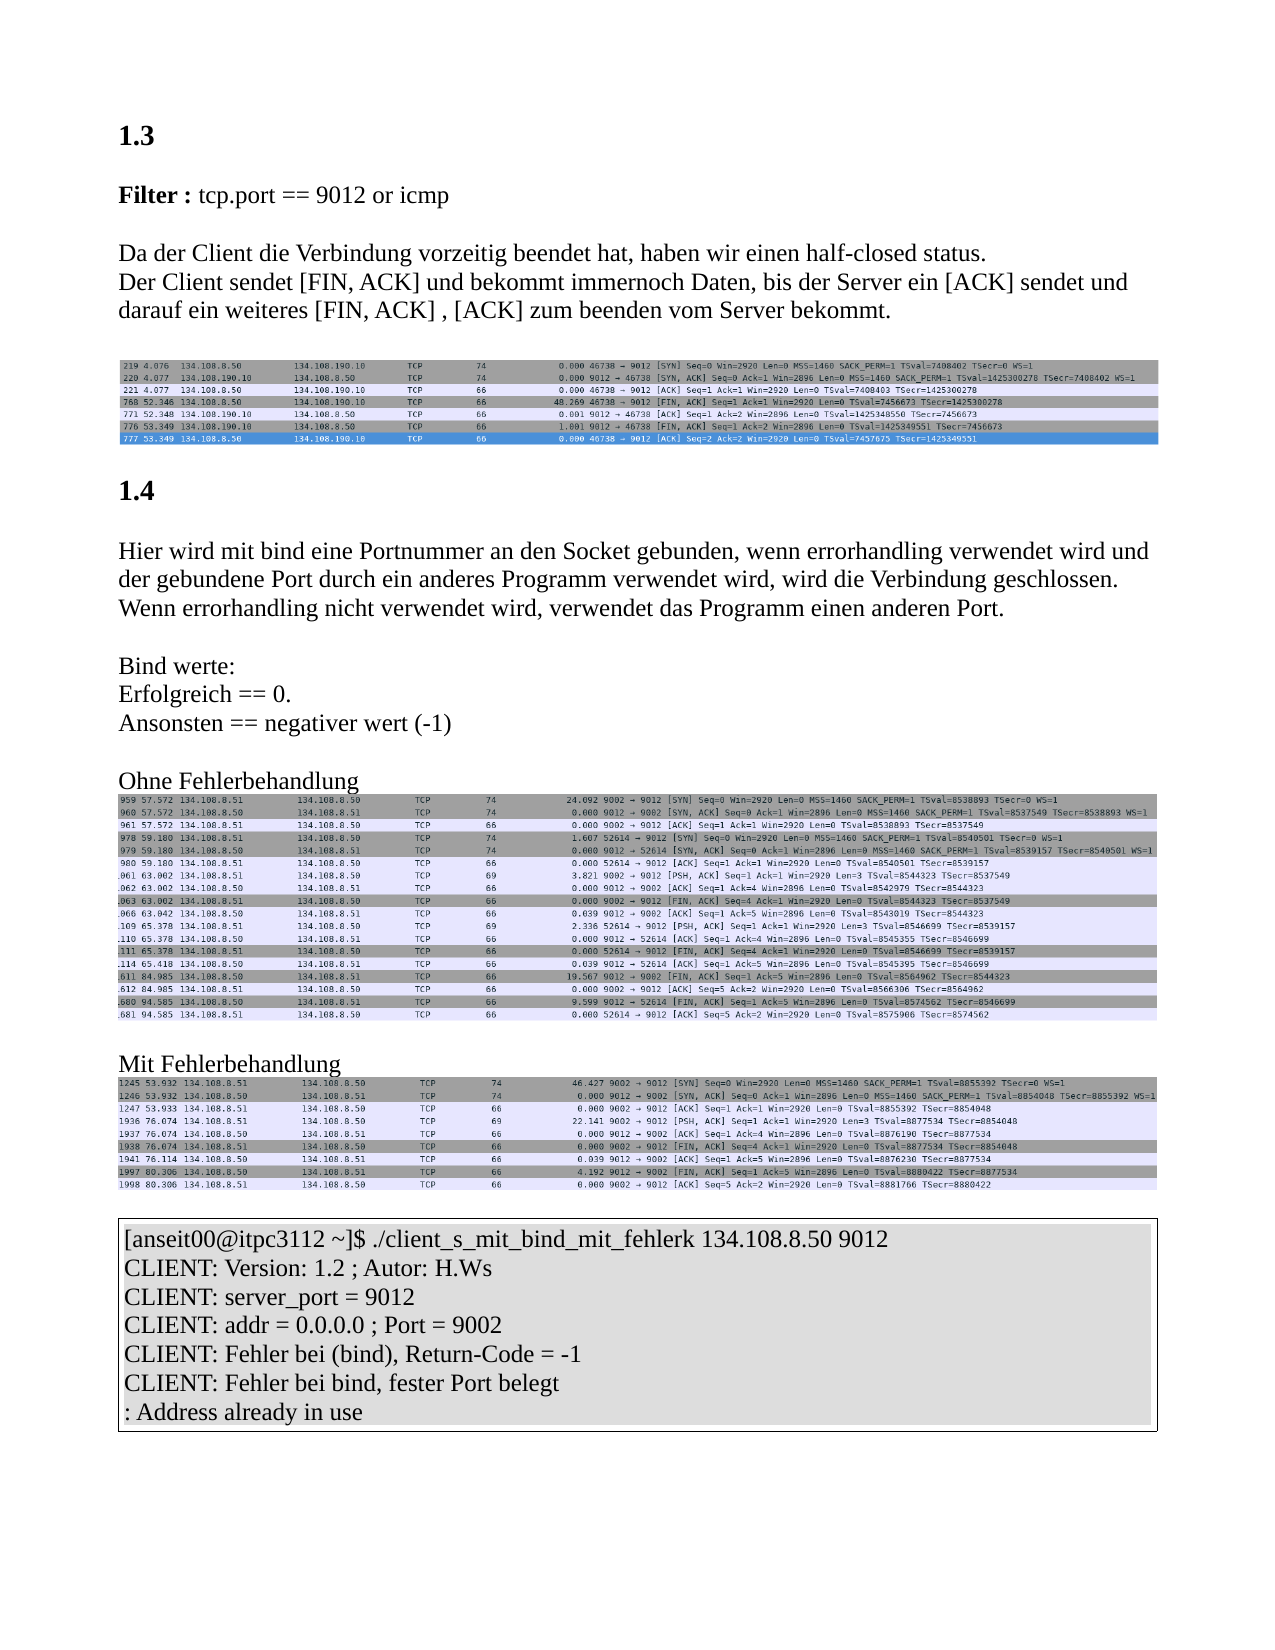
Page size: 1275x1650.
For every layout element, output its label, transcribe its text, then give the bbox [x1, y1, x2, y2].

picture [119, 360, 1159, 445]
text Bind werte: [118, 651, 1157, 679]
text Der Client sendet [FIN, ACK] und bekommt immernoch Daten, bis der Server ein [ACK] sendet und darauf ein weiteres [FIN, ACK] , [ACK] zum beenden vom Server bekommt. [118, 267, 1157, 324]
text Ansonsten == negativer wert (-1) [118, 708, 1157, 737]
text 1.4 [118, 473, 1157, 507]
text 1.3 [118, 118, 1157, 152]
text Ohne Fehlerbehandlung [118, 766, 1157, 794]
picture [118, 794, 1157, 1021]
text Erfolgreich == 0. [118, 679, 1157, 708]
text Filter : tcp.port == 9012 or icmp [118, 180, 1157, 209]
text Hier wird mit bind eine Portnummer an den Socket gebunden, wenn errorhandling verwendet wird und der gebundene Port durch ein anderes Programm verwendet wird, wird die Verbindung geschlossen. [118, 536, 1157, 593]
text Mit Fehlerbehandlung [118, 1049, 1157, 1077]
table_header [anseit00@itpc3112 ~]$ ./client_s_mit_bind_mit_fehlerk 134.108.8.50 9012 CLIENT: Version: 1.2 ; Autor: H.Ws CLIENT: server_port = 9012 CLIENT: addr = 0.0.0.0 ; Port = 9002 CLIENT: Fehler bei (bind), Return-Code = -1 CLIENT: Fehler bei bind, fester Port belegt : Address already in use [119, 1219, 1157, 1431]
text Wenn errorhandling nicht verwendet wird, verwendet das Programm einen anderen Port. [118, 593, 1157, 622]
picture [118, 1077, 1157, 1190]
text Da der Client die Verbindung vorzeitig beendet hat, haben wir einen half-closed status. [118, 238, 1157, 267]
